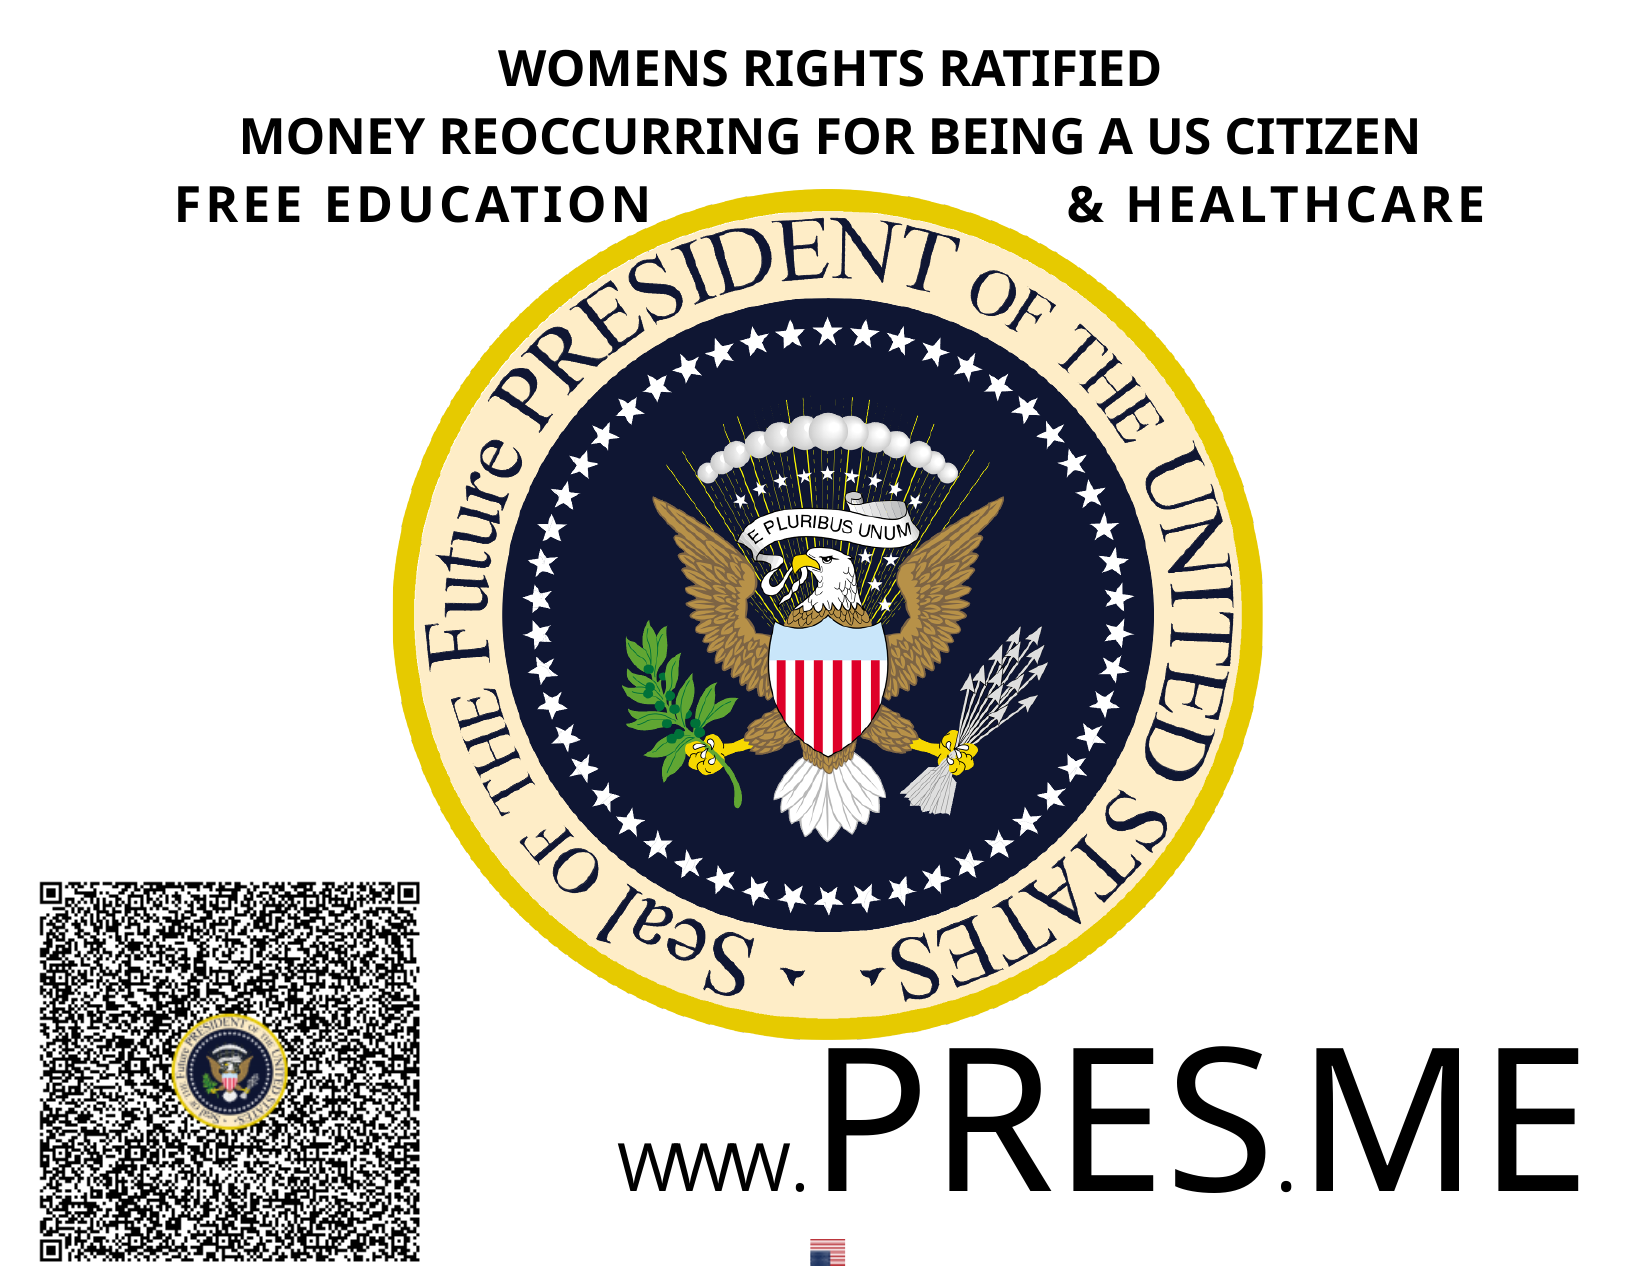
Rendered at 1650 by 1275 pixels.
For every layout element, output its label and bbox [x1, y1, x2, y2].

picture [810, 1239, 846, 1266]
picture [34, 189, 1263, 1268]
